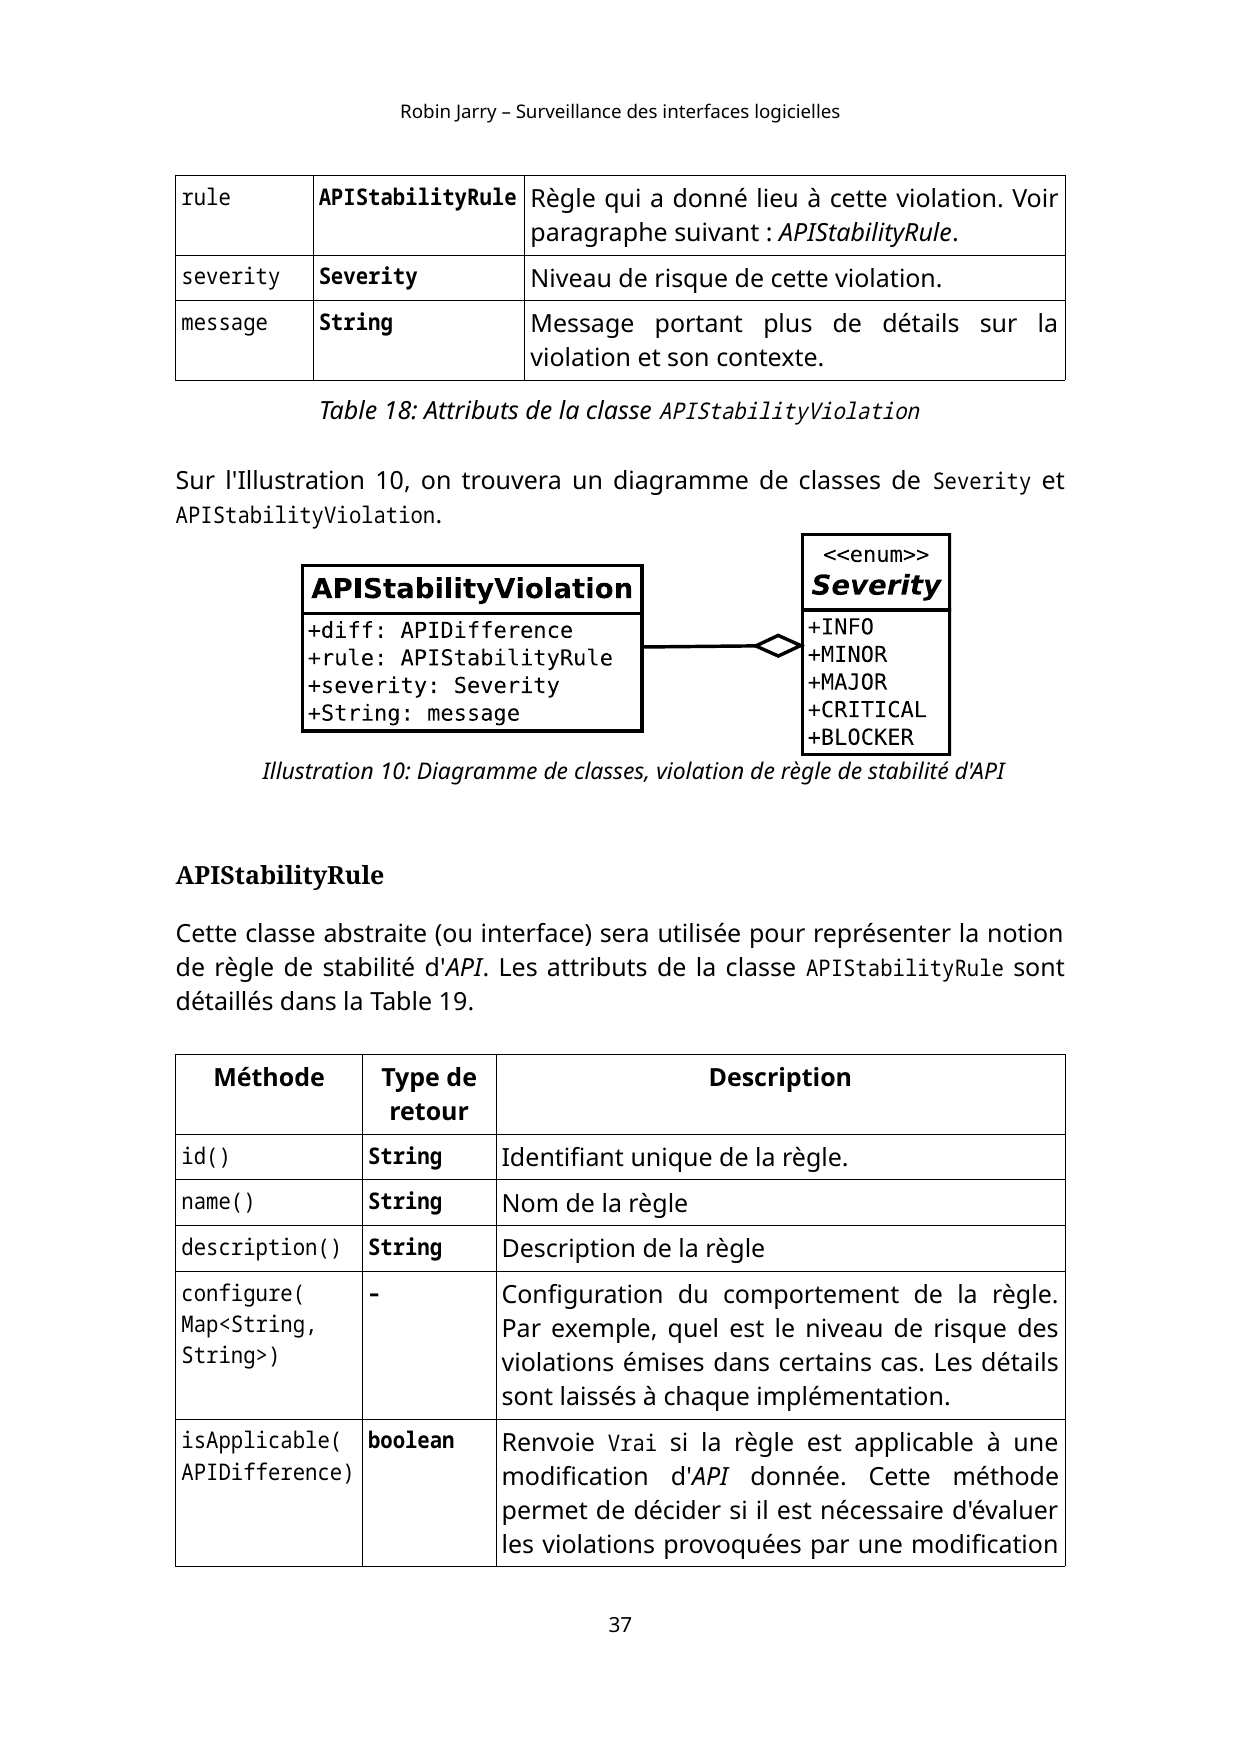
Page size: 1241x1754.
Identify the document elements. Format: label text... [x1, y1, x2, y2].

table_cell Message portant plus de détails sur la violation et son contexte. [525, 301, 1065, 380]
table_cell Identifiant unique de la règle. [497, 1135, 1065, 1179]
text Table 18: Attributs de la classe APIStabilityViolation [175, 392, 1065, 426]
table_header Description [497, 1055, 1065, 1134]
table_cell String [363, 1226, 496, 1271]
text Illustration 10: Diagramme de classes, violation de règle de stabilité d'API [218, 557, 1051, 786]
table_cell configure( Map<String, String>) [176, 1272, 362, 1418]
table_cell name() [176, 1180, 362, 1225]
table_cell String [363, 1180, 496, 1225]
text Cette classe abstraite (ou interface) sera utilisée pour représenter la notion de règle de stabilité d'API. Les attributs de la classe APIStabilityRule sont détaillés dans la Table 19. [175, 916, 1065, 1018]
table_cell message [176, 301, 313, 380]
table_cell Nom de la règle [497, 1180, 1065, 1225]
table_header Méthode [176, 1055, 362, 1134]
table_cell String [314, 301, 524, 380]
table_cell Severity [314, 256, 524, 300]
table_cell Règle qui a donné lieu à cette violation. Voir paragraphe suivant : APIStabilityRule. [525, 176, 1065, 254]
table_cell Configuration du comportement de la règle. Par exemple, quel est le niveau de risque des violations émises dans certains cas. Les détails sont laissés à chaque implémentation. [497, 1272, 1065, 1418]
table_cell APIStabilityRule [314, 176, 524, 254]
table_header Type de retour [363, 1055, 496, 1134]
table_cell rule [176, 176, 313, 254]
table_cell Renvoie Vrai si la règle est applicable à une modification d'API donnée. Cette méthode permet de décider si il est nécessaire d'évaluer les violations provoquées par une modification [497, 1420, 1065, 1566]
table_cell description() [176, 1226, 362, 1271]
table_cell String [363, 1135, 496, 1179]
table_cell – [363, 1272, 496, 1418]
text Sur l'Illustration 10, on trouvera un diagramme de classes de Severity et APIStabilityViolation. [175, 462, 1065, 530]
table_cell id() [176, 1135, 362, 1179]
subtitle APIStabilityRule [175, 858, 1065, 892]
table_cell Niveau de risque de cette violation. [525, 256, 1065, 300]
table_cell Description de la règle [497, 1226, 1065, 1271]
table_cell severity [176, 256, 313, 300]
table_cell boolean [363, 1420, 496, 1566]
table_cell isApplicable( APIDifference) [176, 1420, 362, 1566]
